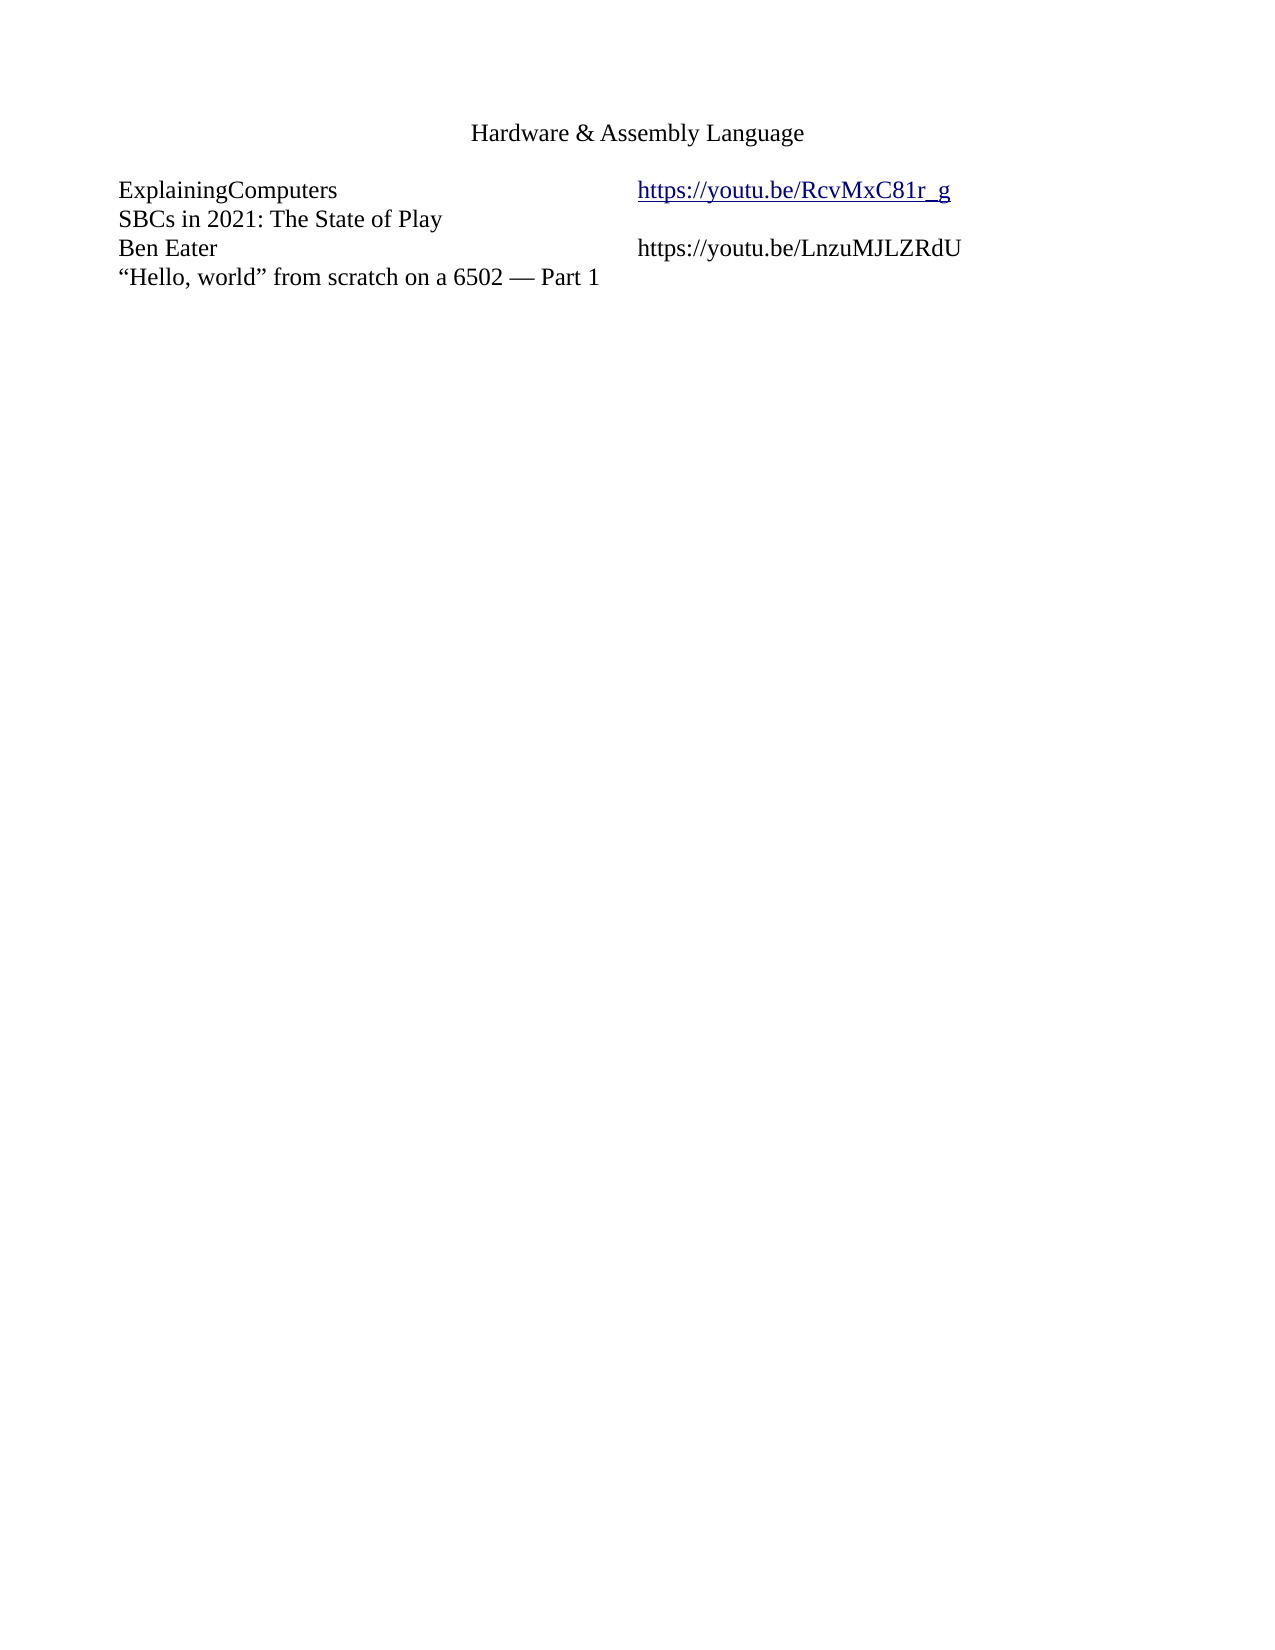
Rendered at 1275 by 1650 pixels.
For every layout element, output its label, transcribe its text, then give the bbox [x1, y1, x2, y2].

table_cell [638, 779, 1157, 808]
table_cell [118, 549, 637, 578]
table_cell [638, 981, 1157, 1009]
table_cell [638, 693, 1157, 722]
table_cell Ben Eater “Hello, world” from scratch on a 6502 — Part 1 [118, 233, 637, 291]
table_cell [638, 463, 1157, 492]
table_cell [638, 1153, 1157, 1182]
table_cell [118, 664, 637, 693]
table_cell [118, 434, 637, 463]
table_cell [118, 1469, 637, 1498]
table_cell [118, 578, 637, 607]
table_cell [118, 636, 637, 664]
table_cell [638, 521, 1157, 549]
table_cell [118, 722, 637, 751]
table_cell [638, 434, 1157, 463]
table_cell [638, 751, 1157, 779]
table_cell [638, 952, 1157, 981]
table_cell [118, 693, 637, 722]
table_cell [638, 377, 1157, 406]
table_cell ExplainingComputers SBCs in 2021: The State of Play [118, 176, 637, 233]
table_cell [638, 1211, 1157, 1239]
table_cell [118, 1038, 637, 1067]
table_cell [118, 521, 637, 549]
table_cell [118, 1412, 637, 1441]
table_cell [118, 319, 637, 348]
table_cell [118, 894, 637, 923]
table_cell [638, 549, 1157, 578]
table_cell [638, 1326, 1157, 1354]
table_cell [638, 1498, 1157, 1527]
table_cell [638, 894, 1157, 923]
table_cell [638, 722, 1157, 751]
table_cell [638, 664, 1157, 693]
table_cell [638, 1182, 1157, 1211]
table_cell [638, 1469, 1157, 1498]
table_cell [118, 1067, 637, 1096]
table_cell [118, 377, 637, 406]
table_cell [118, 1297, 637, 1326]
table_cell [118, 1326, 637, 1354]
table_cell [638, 866, 1157, 894]
table_cell [118, 1124, 637, 1153]
table_cell [118, 607, 637, 636]
table_cell [118, 808, 637, 837]
table_cell [118, 981, 637, 1009]
table_cell [118, 837, 637, 866]
table_cell [638, 1096, 1157, 1124]
table_cell [118, 1096, 637, 1124]
table_cell [118, 406, 637, 434]
table_cell [118, 463, 637, 492]
table_cell [638, 406, 1157, 434]
table_cell [638, 1441, 1157, 1469]
table_cell [638, 492, 1157, 521]
table_cell [118, 1009, 637, 1038]
table_cell [118, 1498, 637, 1527]
table_cell https://youtu.be/RcvMxC81r_g [638, 176, 1157, 233]
table_cell [638, 607, 1157, 636]
table_cell [118, 1182, 637, 1211]
table_cell [638, 808, 1157, 837]
table_cell https://youtu.be/LnzuMJLZRdU [638, 233, 1157, 291]
table_cell [118, 1211, 637, 1239]
table_cell [638, 1268, 1157, 1297]
table_cell [118, 779, 637, 808]
table_cell [638, 1412, 1157, 1441]
table_cell [638, 636, 1157, 664]
table_cell [638, 1297, 1157, 1326]
table_cell [118, 348, 637, 377]
table_cell [118, 1153, 637, 1182]
table_header [118, 147, 637, 176]
table_cell [638, 1239, 1157, 1268]
table_cell [118, 492, 637, 521]
table_cell [118, 1354, 637, 1383]
table_cell [118, 1268, 637, 1297]
table_cell [638, 1067, 1157, 1096]
table_cell [638, 1354, 1157, 1383]
table_cell [638, 1009, 1157, 1038]
table_cell [118, 1383, 637, 1412]
text Hardware & Assembly Language [118, 118, 1157, 147]
table_cell [118, 1239, 637, 1268]
table_header [638, 147, 1157, 176]
table_cell [638, 1383, 1157, 1412]
table_cell [118, 291, 637, 319]
table_cell [118, 952, 637, 981]
table_cell [638, 1124, 1157, 1153]
table_cell [638, 348, 1157, 377]
table_cell [118, 866, 637, 894]
table_cell [638, 319, 1157, 348]
table_cell [118, 751, 637, 779]
table_cell [118, 923, 637, 952]
table_cell [638, 837, 1157, 866]
table_cell [638, 1038, 1157, 1067]
table_cell [118, 1441, 637, 1469]
table_cell [638, 578, 1157, 607]
table_cell [638, 923, 1157, 952]
table_cell [638, 291, 1157, 319]
